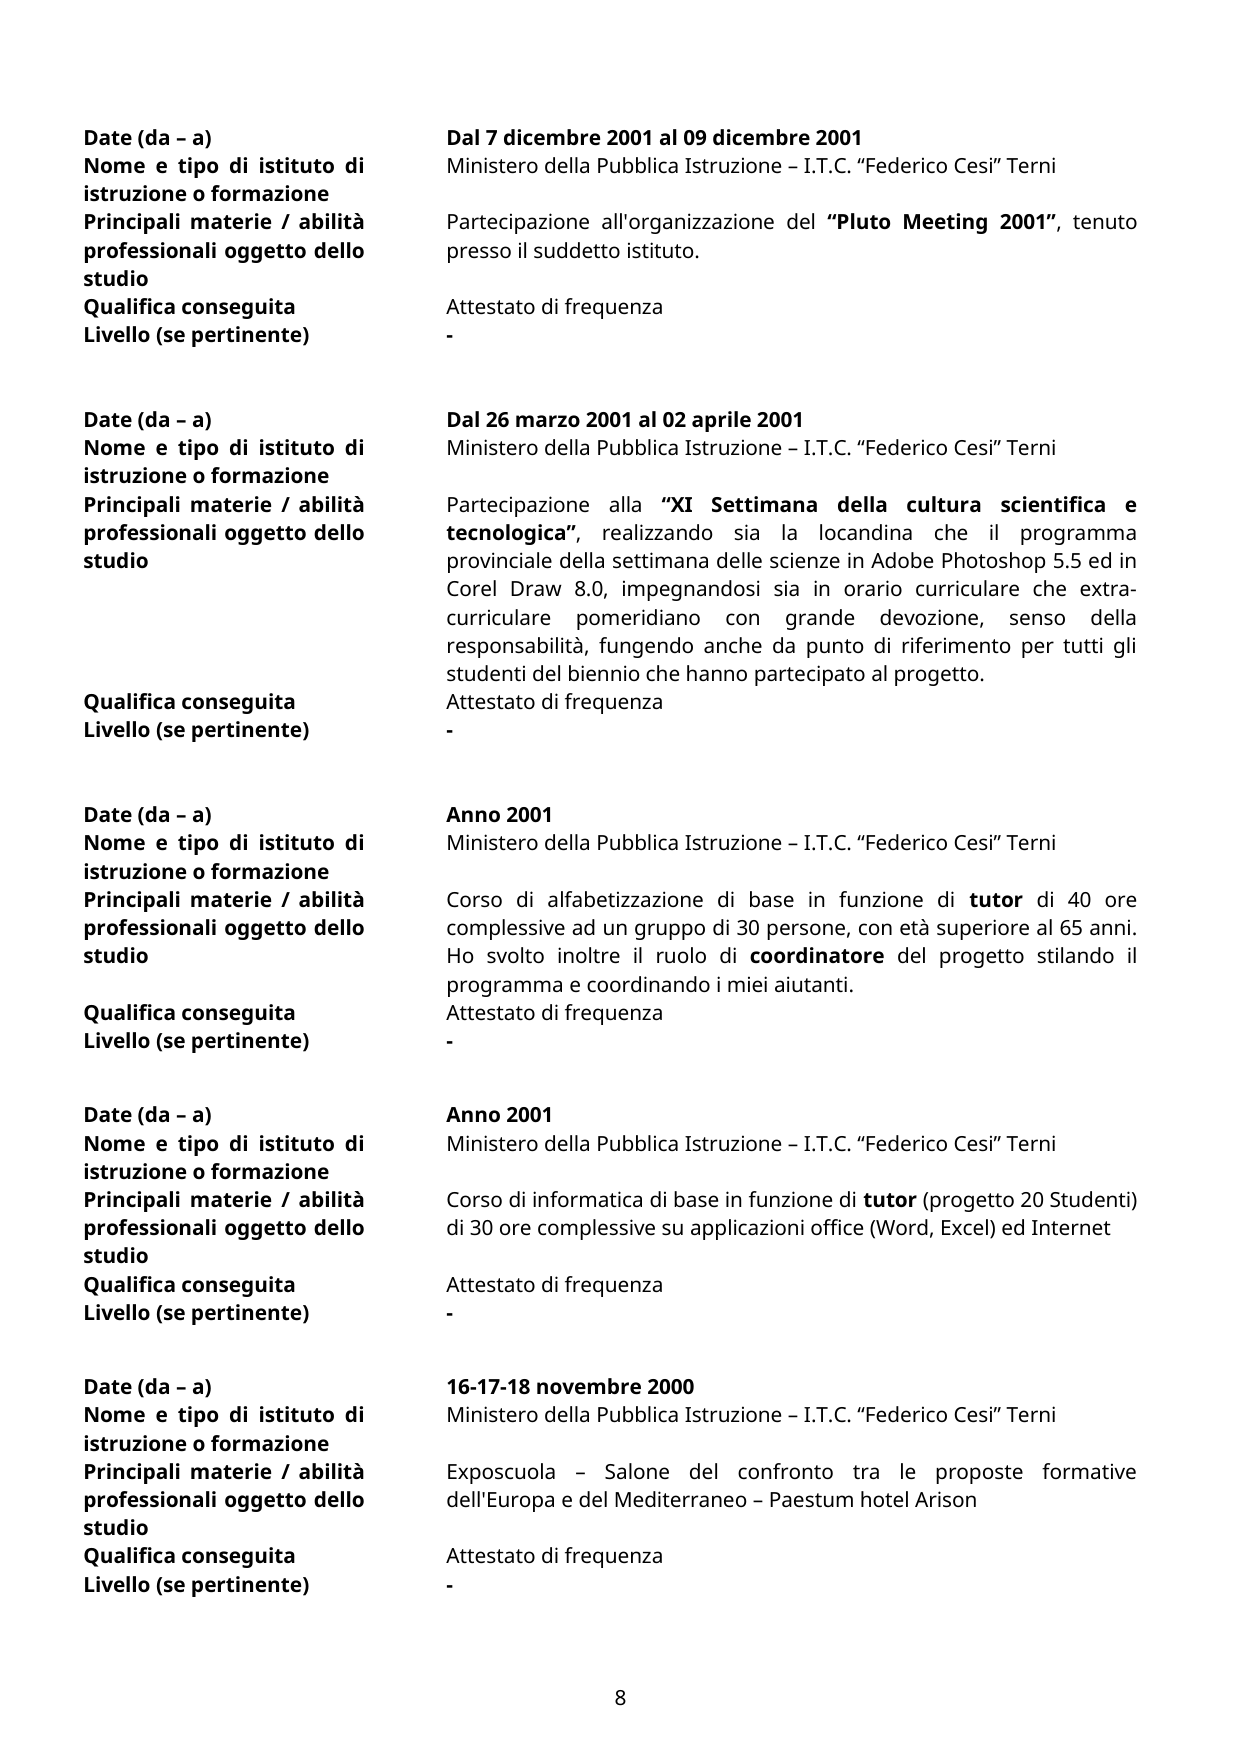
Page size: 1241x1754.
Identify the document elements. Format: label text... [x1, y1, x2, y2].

table_cell Principali materie / abilità professionali oggetto dello studio [72, 1185, 376, 1270]
table_cell Livello (se pertinente) [72, 1570, 376, 1598]
table_header [376, 1100, 435, 1129]
table_cell [376, 1298, 435, 1326]
table_cell [376, 320, 435, 349]
table_cell Corso di informatica di base in funzione di tutor (progetto 20 Studenti) di 30 ore complessive su applicazioni office (Word, Excel) ed Internet [435, 1185, 1149, 1270]
table_header Date (da – a) [72, 1100, 376, 1129]
table_cell Principali materie / abilità professionali oggetto dello studio [72, 490, 376, 687]
table_cell [376, 829, 435, 885]
table_cell Livello (se pertinente) [72, 1026, 376, 1054]
table_cell Livello (se pertinente) [72, 320, 376, 349]
table_cell Ministero della Pubblica Istruzione – I.T.C. “Federico Cesi” Terni [435, 829, 1149, 885]
table_cell Qualifica conseguita [72, 688, 376, 716]
table_cell Principali materie / abilità professionali oggetto dello studio [72, 208, 376, 292]
table_cell - [435, 1570, 1149, 1598]
table_cell [376, 1457, 435, 1542]
table_cell Attestato di frequenza [435, 292, 1149, 320]
table_header Dal 7 dicembre 2001 al 09 dicembre 2001 [435, 123, 1149, 151]
table_header Anno 2001 [435, 800, 1149, 828]
table_header Date (da – a) [72, 123, 376, 151]
table_header [376, 800, 435, 828]
table_cell [376, 885, 435, 998]
table_cell Qualifica conseguita [72, 998, 376, 1026]
table_header 16-17-18 novembre 2000 [435, 1372, 1149, 1401]
table_cell [376, 433, 435, 490]
table_cell Ministero della Pubblica Istruzione – I.T.C. “Federico Cesi” Terni [435, 433, 1149, 490]
table_cell [376, 151, 435, 207]
table_cell Ministero della Pubblica Istruzione – I.T.C. “Federico Cesi” Terni [435, 1129, 1149, 1185]
table_cell [376, 688, 435, 716]
table_header [376, 123, 435, 151]
table_cell Nome e tipo di istituto di istruzione o formazione [72, 829, 376, 885]
table_cell [376, 1542, 435, 1570]
table_cell [376, 292, 435, 320]
table_cell [376, 1401, 435, 1457]
table_cell Attestato di frequenza [435, 688, 1149, 716]
table_header Date (da – a) [72, 1372, 376, 1401]
table_cell Attestato di frequenza [435, 1542, 1149, 1570]
table_cell [376, 1270, 435, 1298]
table_cell [376, 1026, 435, 1054]
table_cell Corso di alfabetizzazione di base in funzione di tutor di 40 ore complessive ad un gruppo di 30 persone, con età superiore al 65 anni. Ho svolto inoltre il ruolo di coordinatore del progetto stilando il programma e coordinando i miei aiutanti. [435, 885, 1149, 998]
table_cell Partecipazione all'organizzazione del “Pluto Meeting 2001”, tenuto presso il suddetto istituto. [435, 208, 1149, 292]
table_header [376, 405, 435, 433]
table_cell [376, 208, 435, 292]
table_cell - [435, 716, 1149, 744]
table_cell Qualifica conseguita [72, 1542, 376, 1570]
table_cell Attestato di frequenza [435, 998, 1149, 1026]
table_cell [376, 490, 435, 687]
table_cell Attestato di frequenza [435, 1270, 1149, 1298]
table_header Date (da – a) [72, 405, 376, 433]
table_cell - [435, 320, 1149, 349]
table_cell Qualifica conseguita [72, 292, 376, 320]
table_header Anno 2001 [435, 1100, 1149, 1129]
table_header Date (da – a) [72, 800, 376, 828]
table_cell [376, 1129, 435, 1185]
table_cell Livello (se pertinente) [72, 716, 376, 744]
table_cell - [435, 1298, 1149, 1326]
table_cell Nome e tipo di istituto di istruzione o formazione [72, 151, 376, 207]
table_cell - [435, 1026, 1149, 1054]
table_cell Nome e tipo di istituto di istruzione o formazione [72, 1129, 376, 1185]
table_cell Qualifica conseguita [72, 1270, 376, 1298]
table_cell Principali materie / abilità professionali oggetto dello studio [72, 885, 376, 998]
table_cell Ministero della Pubblica Istruzione – I.T.C. “Federico Cesi” Terni [435, 151, 1149, 207]
table_header Dal 26 marzo 2001 al 02 aprile 2001 [435, 405, 1149, 433]
table_cell [376, 998, 435, 1026]
table_cell [376, 716, 435, 744]
table_cell Livello (se pertinente) [72, 1298, 376, 1326]
table_header [376, 1372, 435, 1401]
table_cell [376, 1570, 435, 1598]
table_cell Exposcuola – Salone del confronto tra le proposte formative dell'Europa e del Mediterraneo – Paestum hotel Arison [435, 1457, 1149, 1542]
table_cell Principali materie / abilità professionali oggetto dello studio [72, 1457, 376, 1542]
table_cell Nome e tipo di istituto di istruzione o formazione [72, 1401, 376, 1457]
table_cell Ministero della Pubblica Istruzione – I.T.C. “Federico Cesi” Terni [435, 1401, 1149, 1457]
table_cell Partecipazione alla “XI Settimana della cultura scientifica e tecnologica”, realizzando sia la locandina che il programma provinciale della settimana delle scienze in Adobe Photoshop 5.5 ed in Corel Draw 8.0, impegnandosi sia in orario curriculare che extra-curriculare pomeridiano con grande devozione, senso della responsabilità, fungendo anche da punto di riferimento per tutti gli studenti del biennio che hanno partecipato al progetto. [435, 490, 1149, 687]
table_cell [376, 1185, 435, 1270]
table_cell Nome e tipo di istituto di istruzione o formazione [72, 433, 376, 490]
